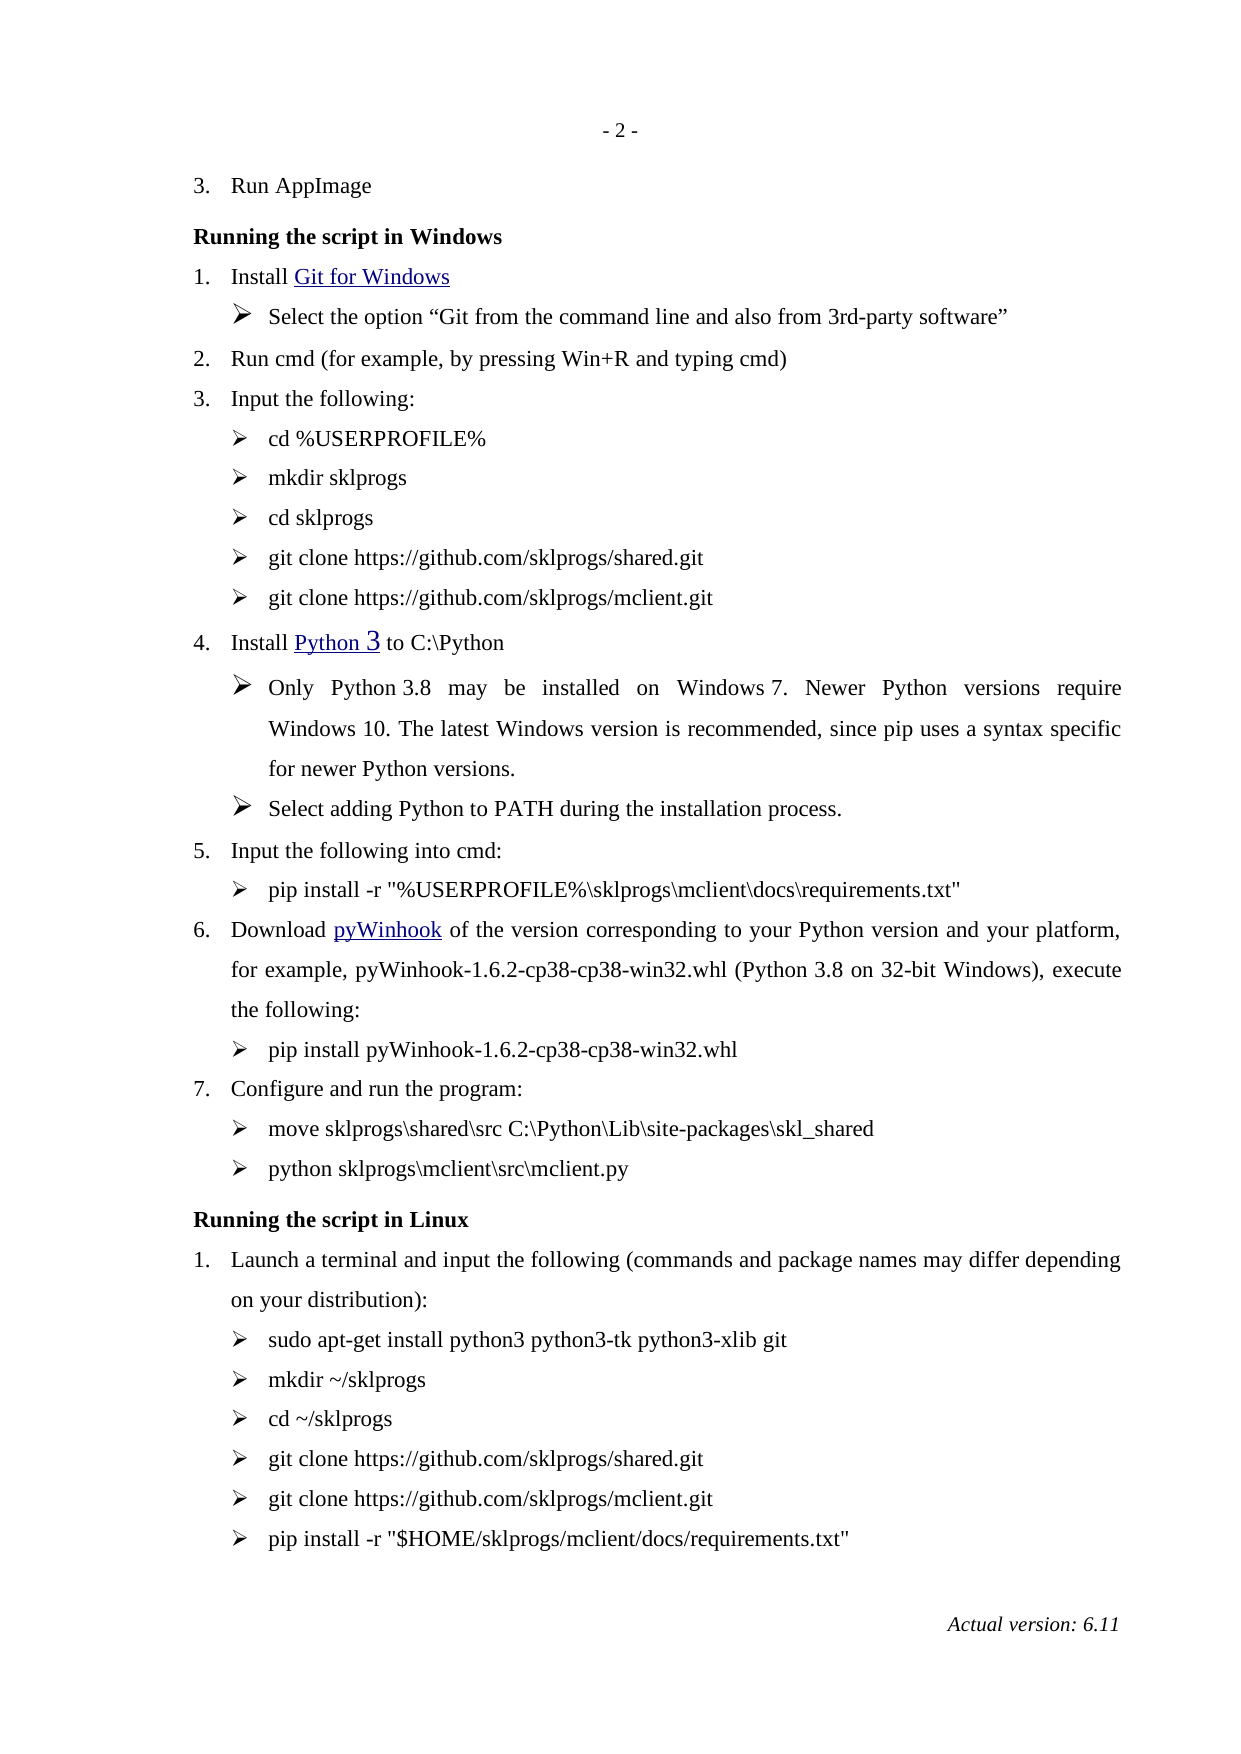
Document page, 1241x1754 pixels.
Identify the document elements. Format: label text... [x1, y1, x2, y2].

list Configure and run the program: [193, 1075, 1122, 1102]
list git clone https://github.com/sklprogs/shared.git [231, 544, 1122, 570]
list sudo apt-get install python3 python3-tk python3-xlib git [231, 1326, 1122, 1352]
list Install Python 3 to C:\Python [193, 623, 1122, 657]
list Install Git for Windows [193, 263, 1122, 289]
list mkdir ~/sklprogs [231, 1366, 1122, 1392]
list cd ~/sklprogs [231, 1405, 1122, 1432]
list git clone https://github.com/sklprogs/mclient.git [231, 583, 1122, 610]
text Running the script in Windows [118, 223, 1122, 250]
list mkdir sklprogs [231, 464, 1122, 491]
list move sklprogs\shared\src C:\Python\Lib\site-packages\skl_shared [231, 1115, 1122, 1142]
list pip install pyWinhook-1.6.2-cp38-cp38-win32.whl [231, 1035, 1122, 1062]
list git clone https://github.com/sklprogs/mclient.git [231, 1485, 1122, 1511]
list Run cmd (for example, by pressing Win+R and typing cmd) [193, 345, 1122, 371]
list Input the following into cmd: [193, 836, 1122, 863]
list Launch a terminal and input the following (commands and package names may differ depending on your distribution): [193, 1246, 1122, 1312]
list cd sklprogs [231, 504, 1122, 531]
list cd %USERPROFILE% [231, 424, 1122, 451]
list pip install -r "$HOME/sklprogs/mclient/docs/requirements.txt" [231, 1525, 1122, 1551]
list git clone https://github.com/sklprogs/shared.git [231, 1445, 1122, 1472]
list pip install -r "%USERPROFILE%\sklprogs\mclient\docs\requirements.txt" [231, 876, 1122, 903]
list Run AppImage [193, 172, 1122, 198]
list Select adding Python to PATH during the installation process. [231, 794, 1122, 822]
list Select the option “Git from the command line and also from 3rd-party software” [231, 303, 1122, 331]
list python sklprogs\mclient\src\mclient.py [231, 1155, 1122, 1181]
text Running the script in Linux [118, 1206, 1122, 1233]
list Input the following: [193, 384, 1122, 411]
list Download pyWinhook of the version corresponding to your Python version and your platform, for example, pyWinhook-1.6.2-cp38-cp38-win32.whl (Python 3.8 on 32-bit Windows), execute the following: [193, 916, 1122, 1022]
list Only Python 3.8 may be installed on Windows 7. Newer Python versions require Windows 10. The latest Windows version is recommended, since pip uses a syntax specific for newer Python versions. [231, 674, 1122, 781]
